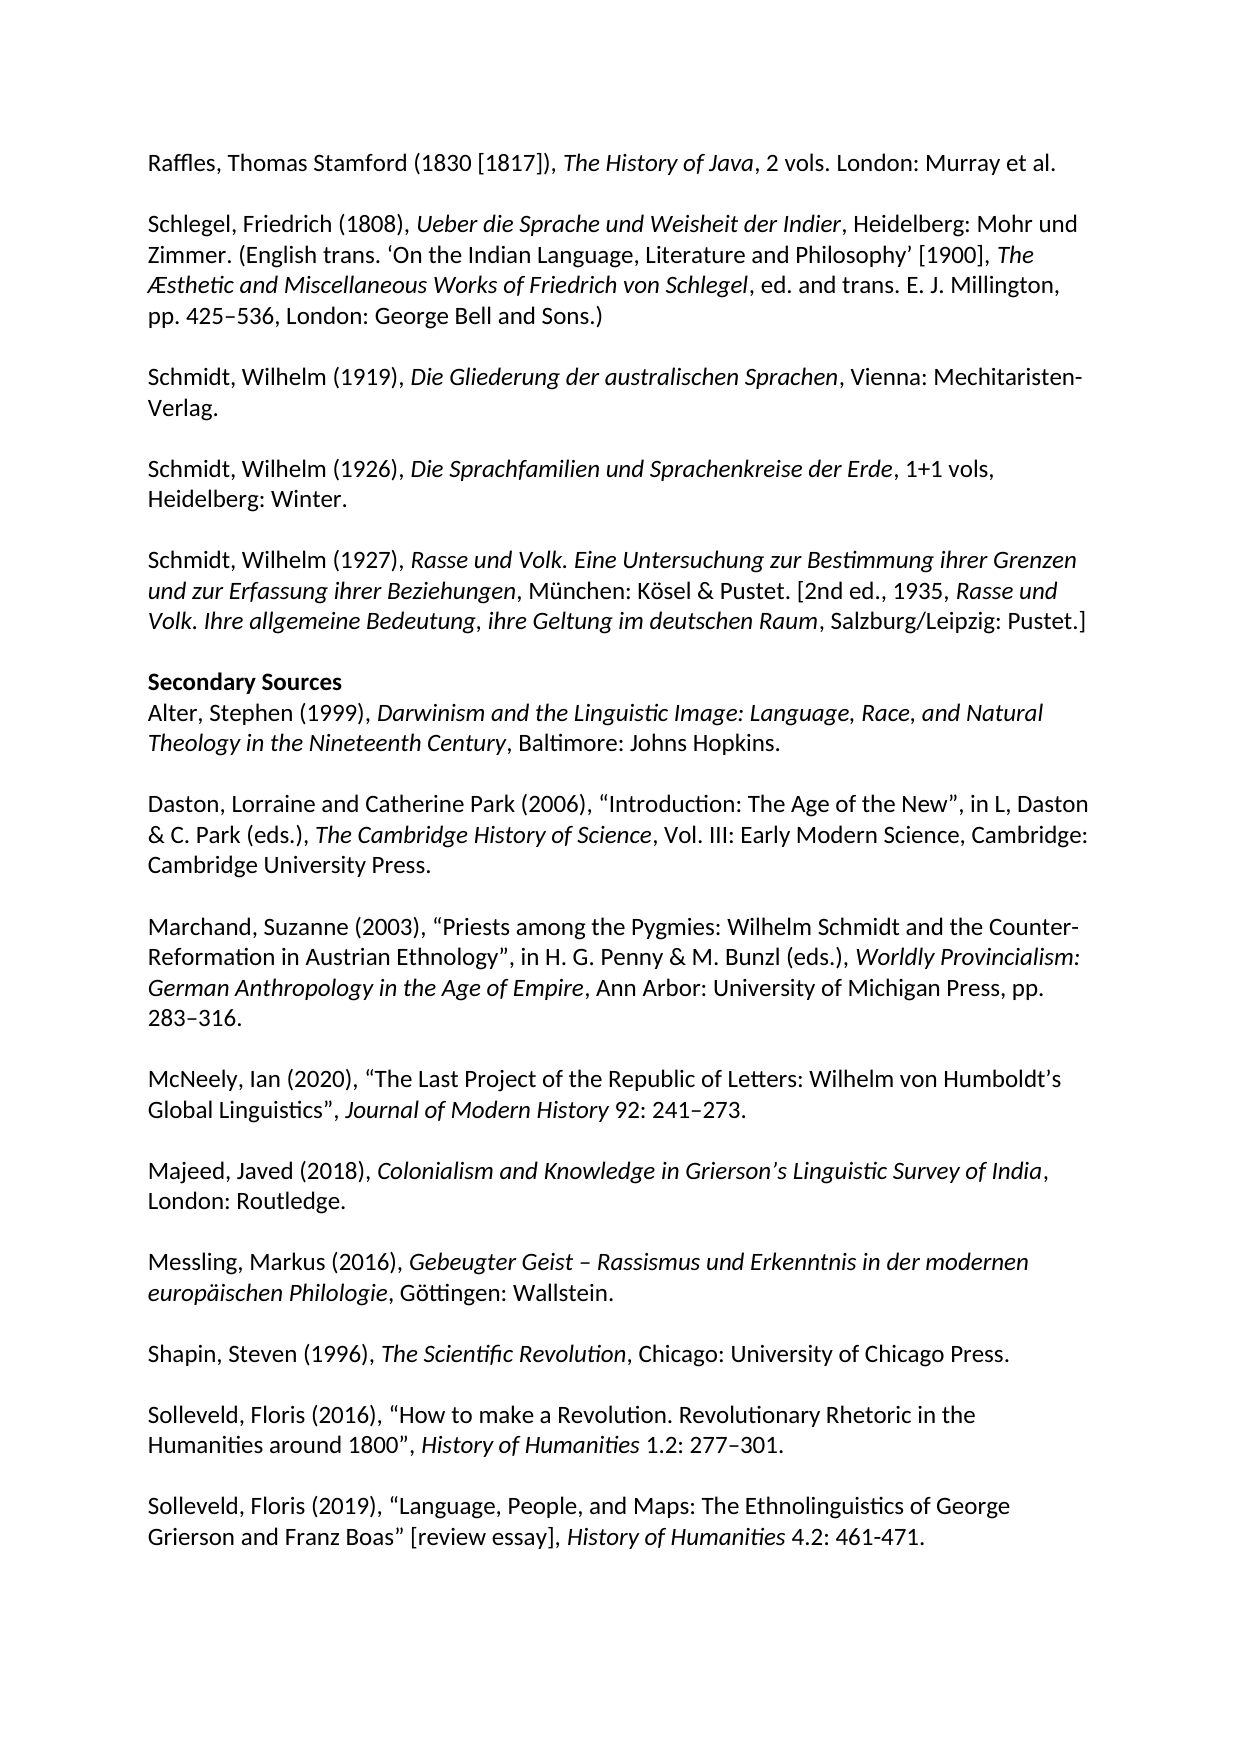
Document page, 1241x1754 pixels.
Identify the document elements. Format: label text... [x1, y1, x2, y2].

text Messling, Markus (2016), Gebeugter Geist – Rassismus und Erkenntnis in der modernen europäischen Philologie, Göttingen: Wallstein. [148, 1246, 1093, 1307]
text Solleveld, Floris (2019), “Language, People, and Maps: The Ethnolinguistics of George Grierson and Franz Boas” [review essay], History of Humanities 4.2: 461-471. [148, 1491, 1093, 1552]
text Raffles, Thomas Stamford (1830 [1817]), The History of Java, 2 vols. London: Murray et al. [148, 148, 1093, 178]
text Solleveld, Floris (2016), “How to make a Revolution. Revolutionary Rhetoric in the Humanities around 1800”, History of Humanities 1.2: 277–301. [148, 1399, 1093, 1460]
text Secondary Sources [148, 666, 1093, 697]
text Schmidt, Wilhelm (1919), Die Gliederung der australischen Sprachen, Vienna: Mechitaristen-Verlag. [148, 361, 1093, 422]
text Shapin, Steven (1996), The Scientific Revolution, Chicago: University of Chicago Press. [148, 1338, 1093, 1368]
text McNeely, Ian (2020), “The Last Project of the Republic of Letters: Wilhelm von Humboldt’s Global Linguistics”, Journal of Modern History 92: 241–273. [148, 1063, 1093, 1124]
text Alter, Stephen (1999), Darwinism and the Linguistic Image: Language, Race, and Natural Theology in the Nineteenth Century, Baltimore: Johns Hopkins. [148, 697, 1093, 758]
text Marchand, Suzanne (2003), “Priests among the Pygmies: Wilhelm Schmidt and the Counter-Reformation in Austrian Ethnology”, in H. G. Penny & M. Bunzl (eds.), Worldly Provincialism: German Anthropology in the Age of Empire, Ann Arbor: University of Michigan Press, pp. 283–316. [148, 911, 1093, 1033]
text Schmidt, Wilhelm (1927), Rasse und Volk. Eine Untersuchung zur Bestimmung ihrer Grenzen und zur Erfassung ihrer Beziehungen, München: Kösel & Pustet. [2nd ed., 1935, Rasse und Volk. Ihre allgemeine Bedeutung, ihre Geltung im deutschen Raum, Salzburg/Leipzig: Pustet.] [148, 544, 1093, 636]
text Daston, Lorraine and Catherine Park (2006), “Introduction: The Age of the New”, in L, Daston & C. Park (eds.), The Cambridge History of Science, Vol. III: Early Modern Science, Cambridge: Cambridge University Press. [148, 788, 1093, 880]
text Majeed, Javed (2018), Colonialism and Knowledge in Grierson’s Linguistic Survey of India, London: Routledge. [148, 1155, 1093, 1216]
text Schlegel, Friedrich (1808), Ueber die Sprache und Weisheit der Indier, Heidelberg: Mohr und Zimmer. (English trans. ‘On the Indian Language, Literature and Philosophy’ [1900], The Æsthetic and Miscellaneous Works of Friedrich von Schlegel, ed. and trans. E. J. Millington, pp. 425–536, London: George Bell and Sons.) [148, 209, 1093, 331]
text Schmidt, Wilhelm (1926), Die Sprachfamilien und Sprachenkreise der Erde, 1+1 vols, Heidelberg: Winter. [148, 453, 1093, 514]
